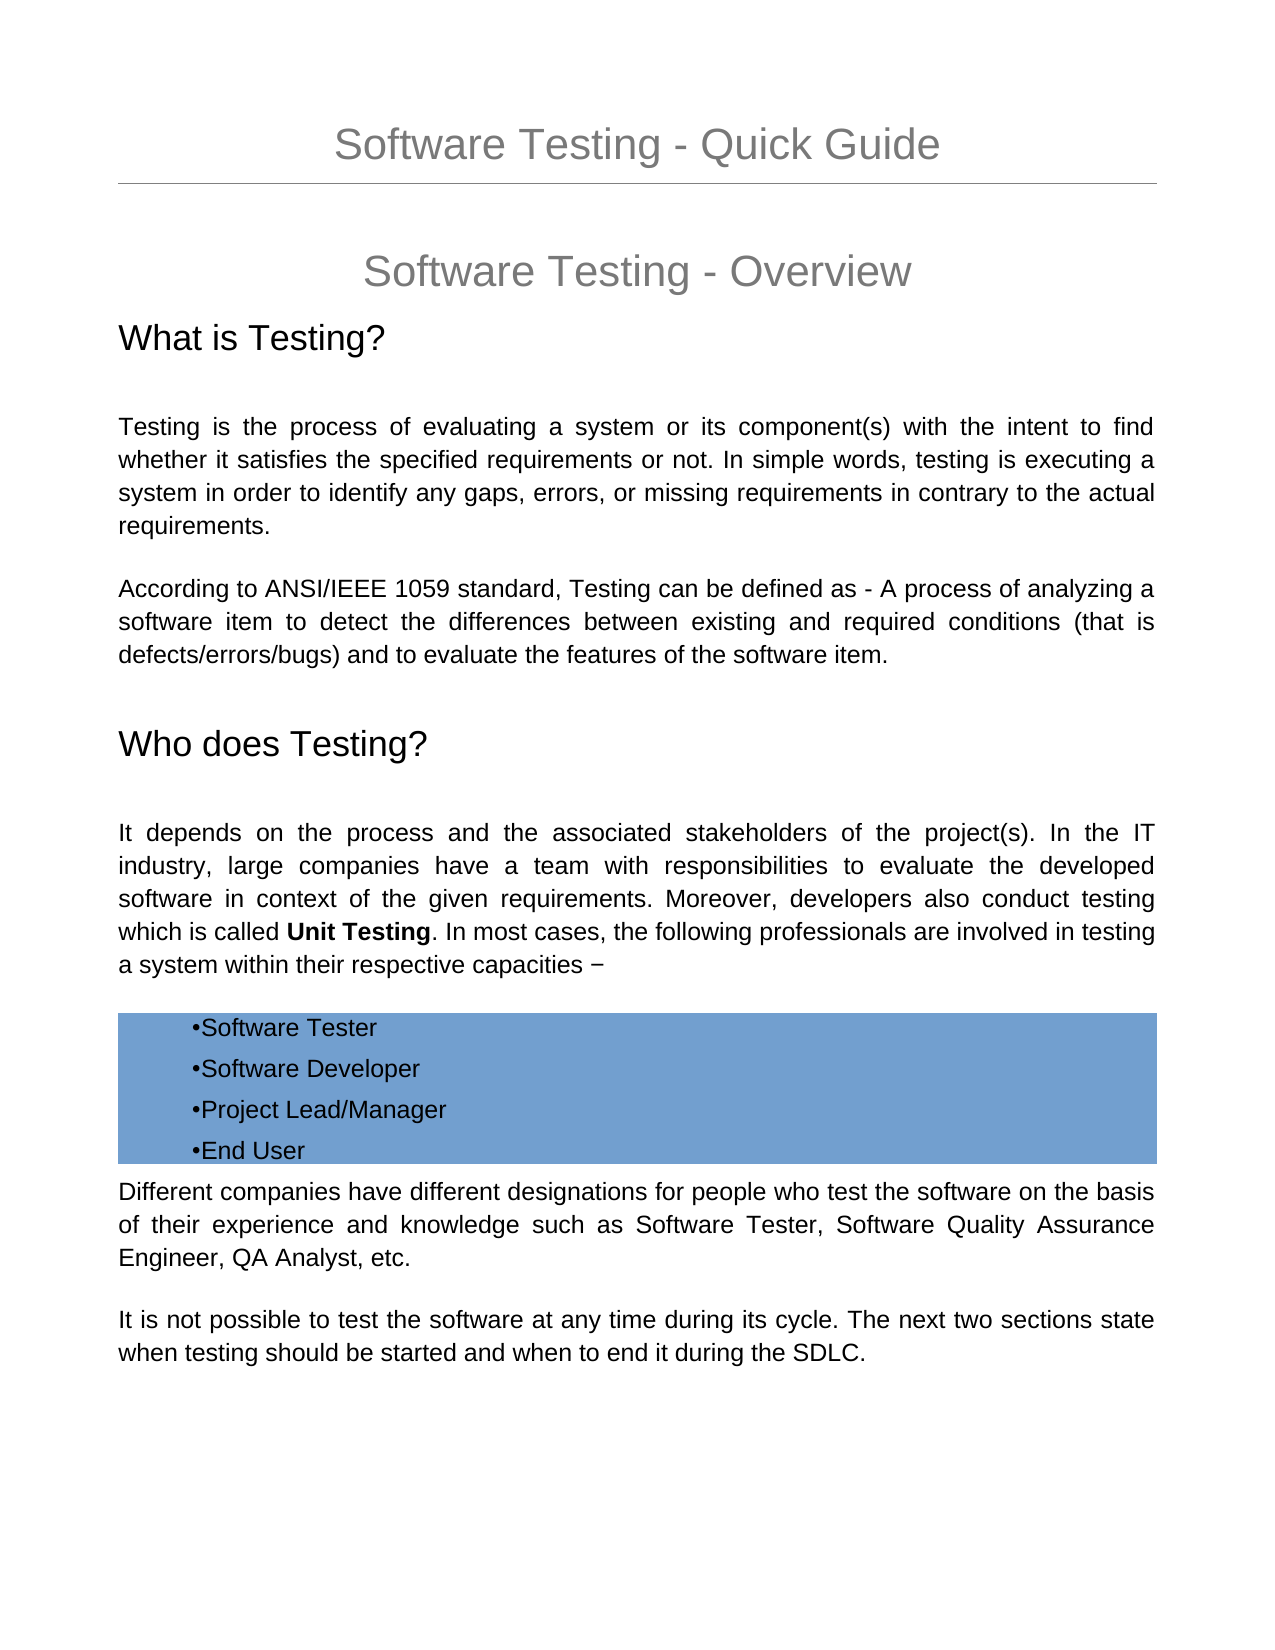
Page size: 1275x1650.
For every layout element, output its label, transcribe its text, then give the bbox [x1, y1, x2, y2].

subtitle What is Testing? [118, 317, 1157, 358]
text According to ANSI/IEEE 1059 standard, Testing can be defined as - A process of analyzing a software item to detect the differences between existing and required conditions (that is defects/errors/bugs) and to evaluate the features of the software item. [118, 574, 1157, 668]
text Testing is the process of evaluating a system or its component(s) with the intent to find whether it satisfies the specified requirements or not. In simple words, testing is executing a system in order to identify any gaps, errors, or missing requirements in contrary to the actual requirements. [118, 412, 1157, 540]
text It is not possible to test the software at any time during its cycle. The next two sections state when testing should be started and when to end it during the SDLC. [118, 1305, 1157, 1367]
text It depends on the process and the associated stakeholders of the project(s). In the IT industry, large companies have a team with responsibilities to evaluate the developed software in context of the given requirements. Moreover, developers also conduct testing which is called Unit Testing. In most cases, the following professionals are involved in testing a system within their respective capacities − [118, 818, 1157, 979]
subtitle Who does Testing? [118, 723, 1157, 764]
subtitle Software Testing - Quick Guide [118, 118, 1157, 168]
list Software Developer [118, 1054, 1157, 1083]
list End User [118, 1136, 1157, 1164]
list Project Lead/Manager [118, 1095, 1157, 1123]
subtitle Software Testing - Overview [118, 246, 1157, 296]
text Different companies have different designations for people who test the software on the basis of their experience and knowledge such as Software Tester, Software Quality Assurance Engineer, QA Analyst, etc. [118, 1177, 1157, 1271]
list Software Tester [118, 1013, 1157, 1042]
